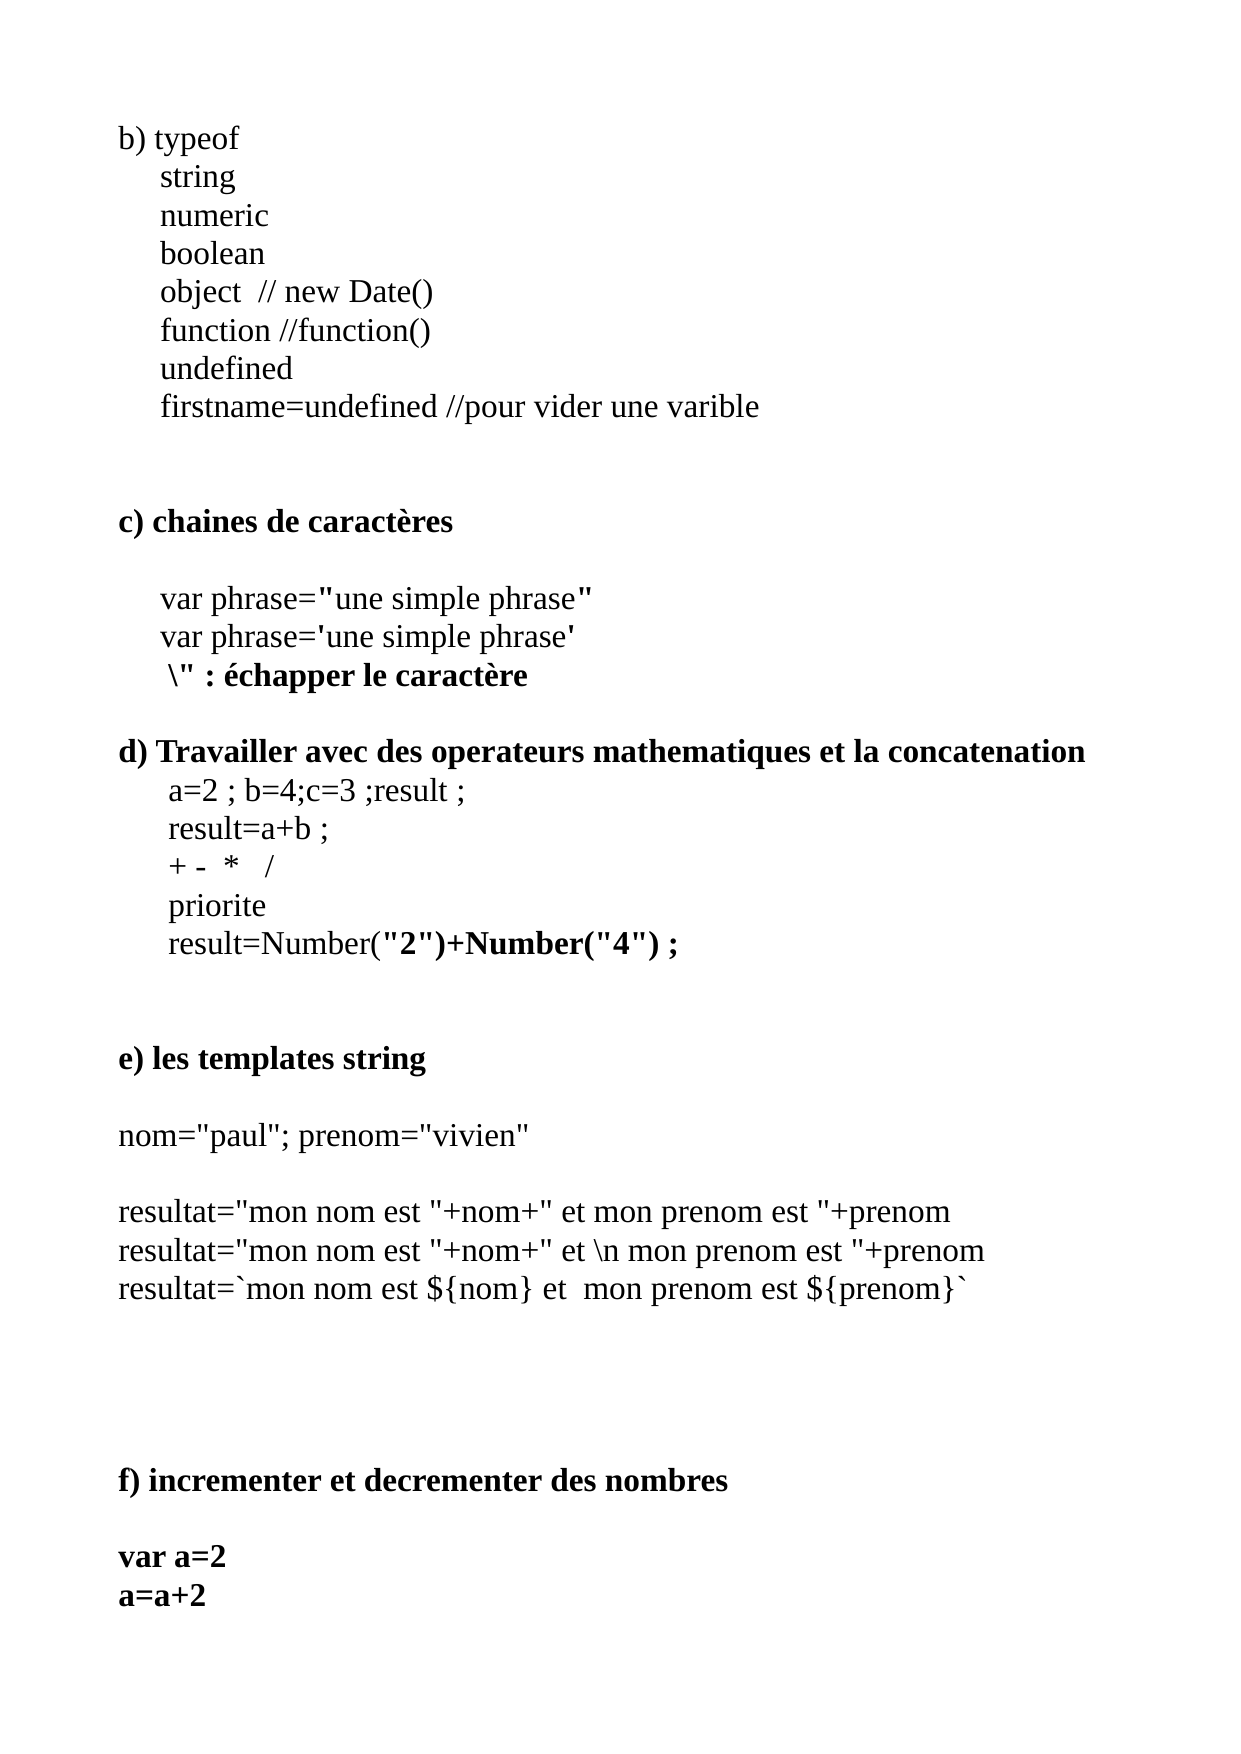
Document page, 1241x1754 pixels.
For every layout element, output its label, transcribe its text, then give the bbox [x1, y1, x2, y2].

text b) typeof [118, 118, 1122, 156]
text result=a+b ; [118, 808, 1122, 846]
text nom="paul"; prenom="vivien" [118, 1115, 1122, 1153]
text \" : échapper le caractère [118, 655, 1122, 693]
text string [118, 156, 1122, 195]
text var phrase='une simple phrase' [118, 616, 1122, 655]
text boolean [118, 233, 1122, 271]
text result=Number("2")+Number("4") ; [118, 923, 1122, 961]
text resultat="mon nom est "+nom+" et \n mon prenom est "+prenom [118, 1230, 1122, 1268]
text resultat="mon nom est "+nom+" et mon prenom est "+prenom [118, 1191, 1122, 1230]
text a=a+2 [118, 1575, 1122, 1613]
text e) les templates string [118, 1038, 1122, 1076]
text priorite [118, 885, 1122, 923]
text function //function() [118, 310, 1122, 348]
text undefined [118, 348, 1122, 386]
text resultat=`mon nom est ${nom} et mon prenom est ${prenom}` [118, 1268, 1122, 1306]
text var phrase="une simple phrase" [118, 578, 1122, 616]
text c) chaines de caractères [118, 501, 1122, 540]
text + - * / [118, 846, 1122, 885]
text f) incrementer et decrementer des nombres [118, 1460, 1122, 1498]
text d) Travailler avec des operateurs mathematiques et la concatenation [118, 731, 1122, 770]
text numeric [118, 195, 1122, 233]
text object // new Date() [118, 271, 1122, 310]
text var a=2 [118, 1536, 1122, 1575]
text a=2 ; b=4;c=3 ;result ; [118, 770, 1122, 808]
text firstname=undefined //pour vider une varible [118, 386, 1122, 425]
